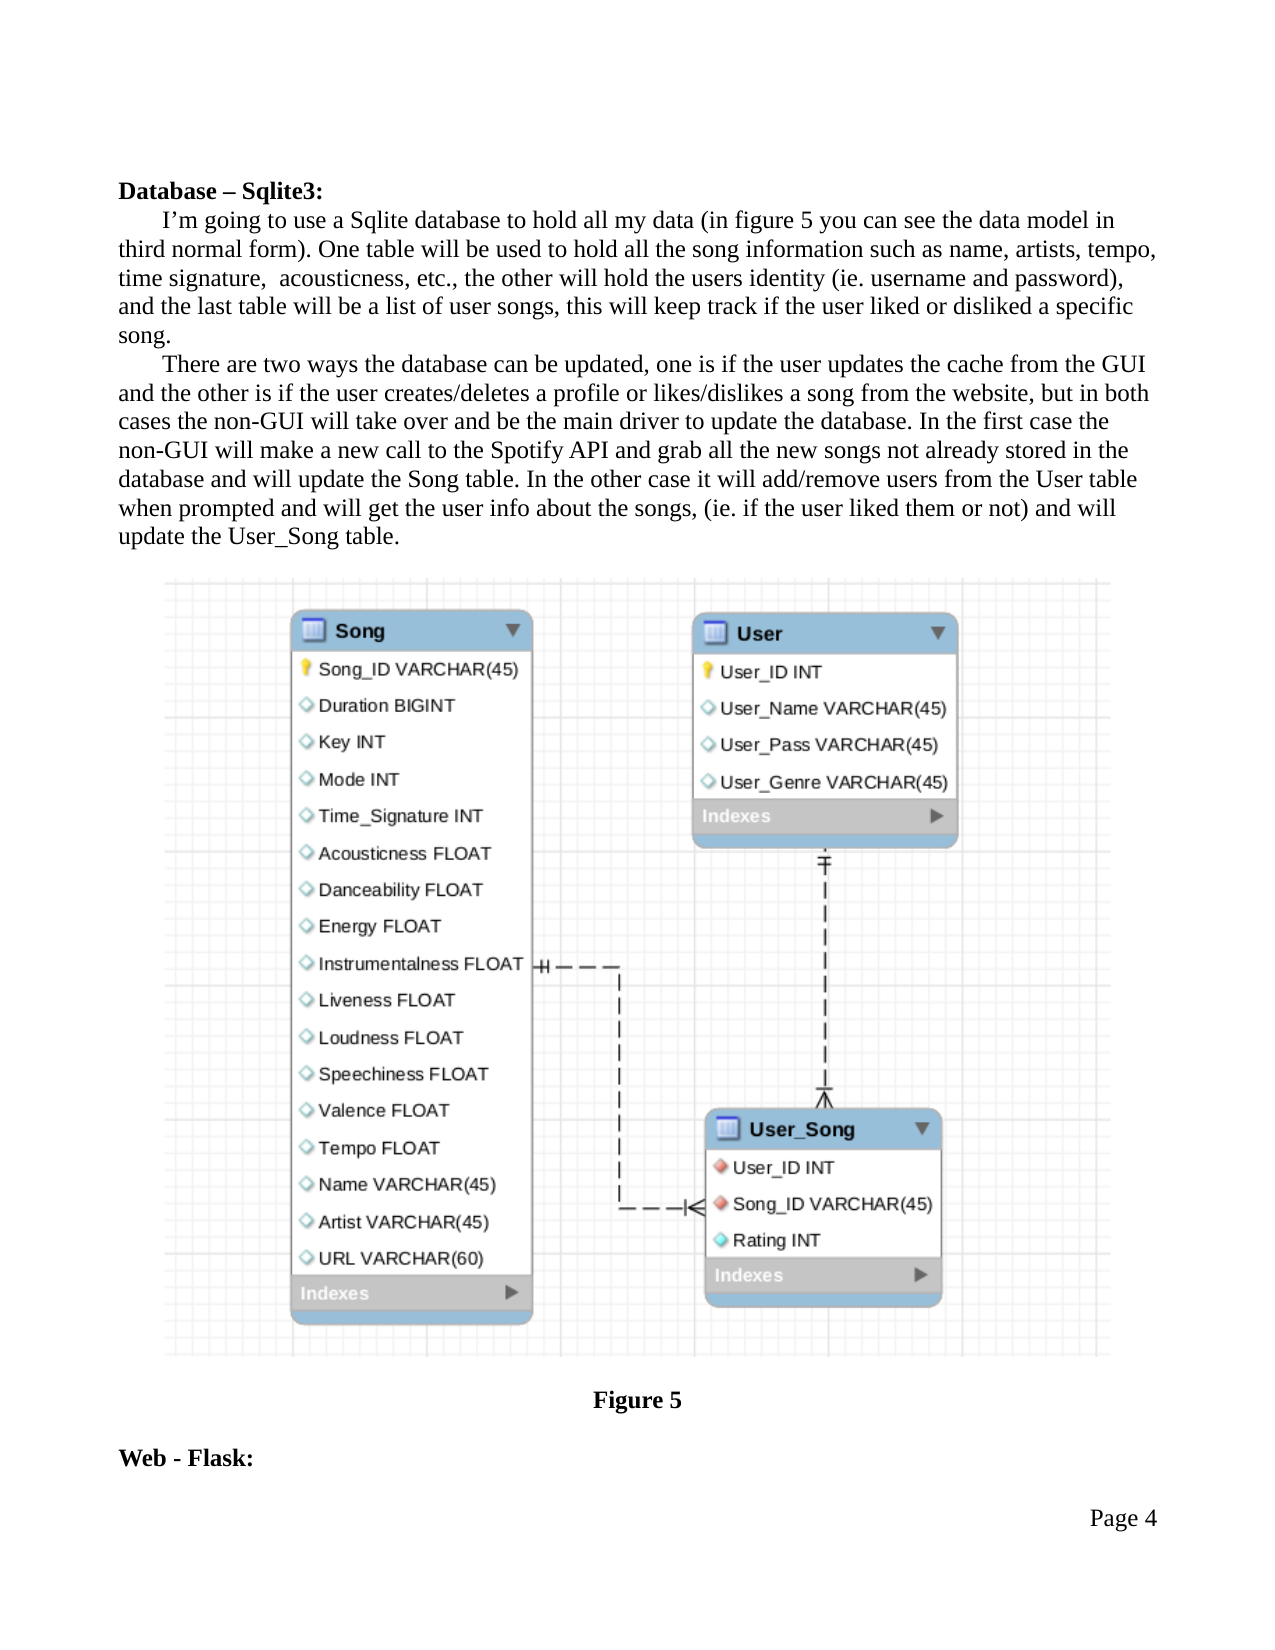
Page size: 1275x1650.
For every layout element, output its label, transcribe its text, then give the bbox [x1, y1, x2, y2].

text I’m going to use a Sqlite database to hold all my data (in figure 5 you can see the data model in third normal form). One table will be used to hold all the song information such as name, artists, tempo, time signature, acousticness, etc., the other will hold the users identity (ie. username and password), and the last table will be a list of user songs, this will keep track if the user liked or disliked a specific song. [118, 205, 1157, 349]
text Database – Sqlite3: [118, 176, 1157, 205]
text Figure 5 [118, 1385, 1157, 1414]
picture [164, 578, 1111, 1357]
text Web - Flask: [118, 1443, 1157, 1471]
text There are two ways the database can be updated, one is if the user updates the cache from the GUI and the other is if the user creates/deletes a profile or likes/dislikes a song from the website, but in both cases the non-GUI will take over and be the main driver to update the database. In the first case the non-GUI will make a new call to the Spotify API and grab all the new songs not already stored in the database and will update the Song table. In the other case it will add/remove users from the User table when prompted and will get the user info about the songs, (ie. if the user liked them or not) and will update the User_Song table. [118, 349, 1157, 550]
